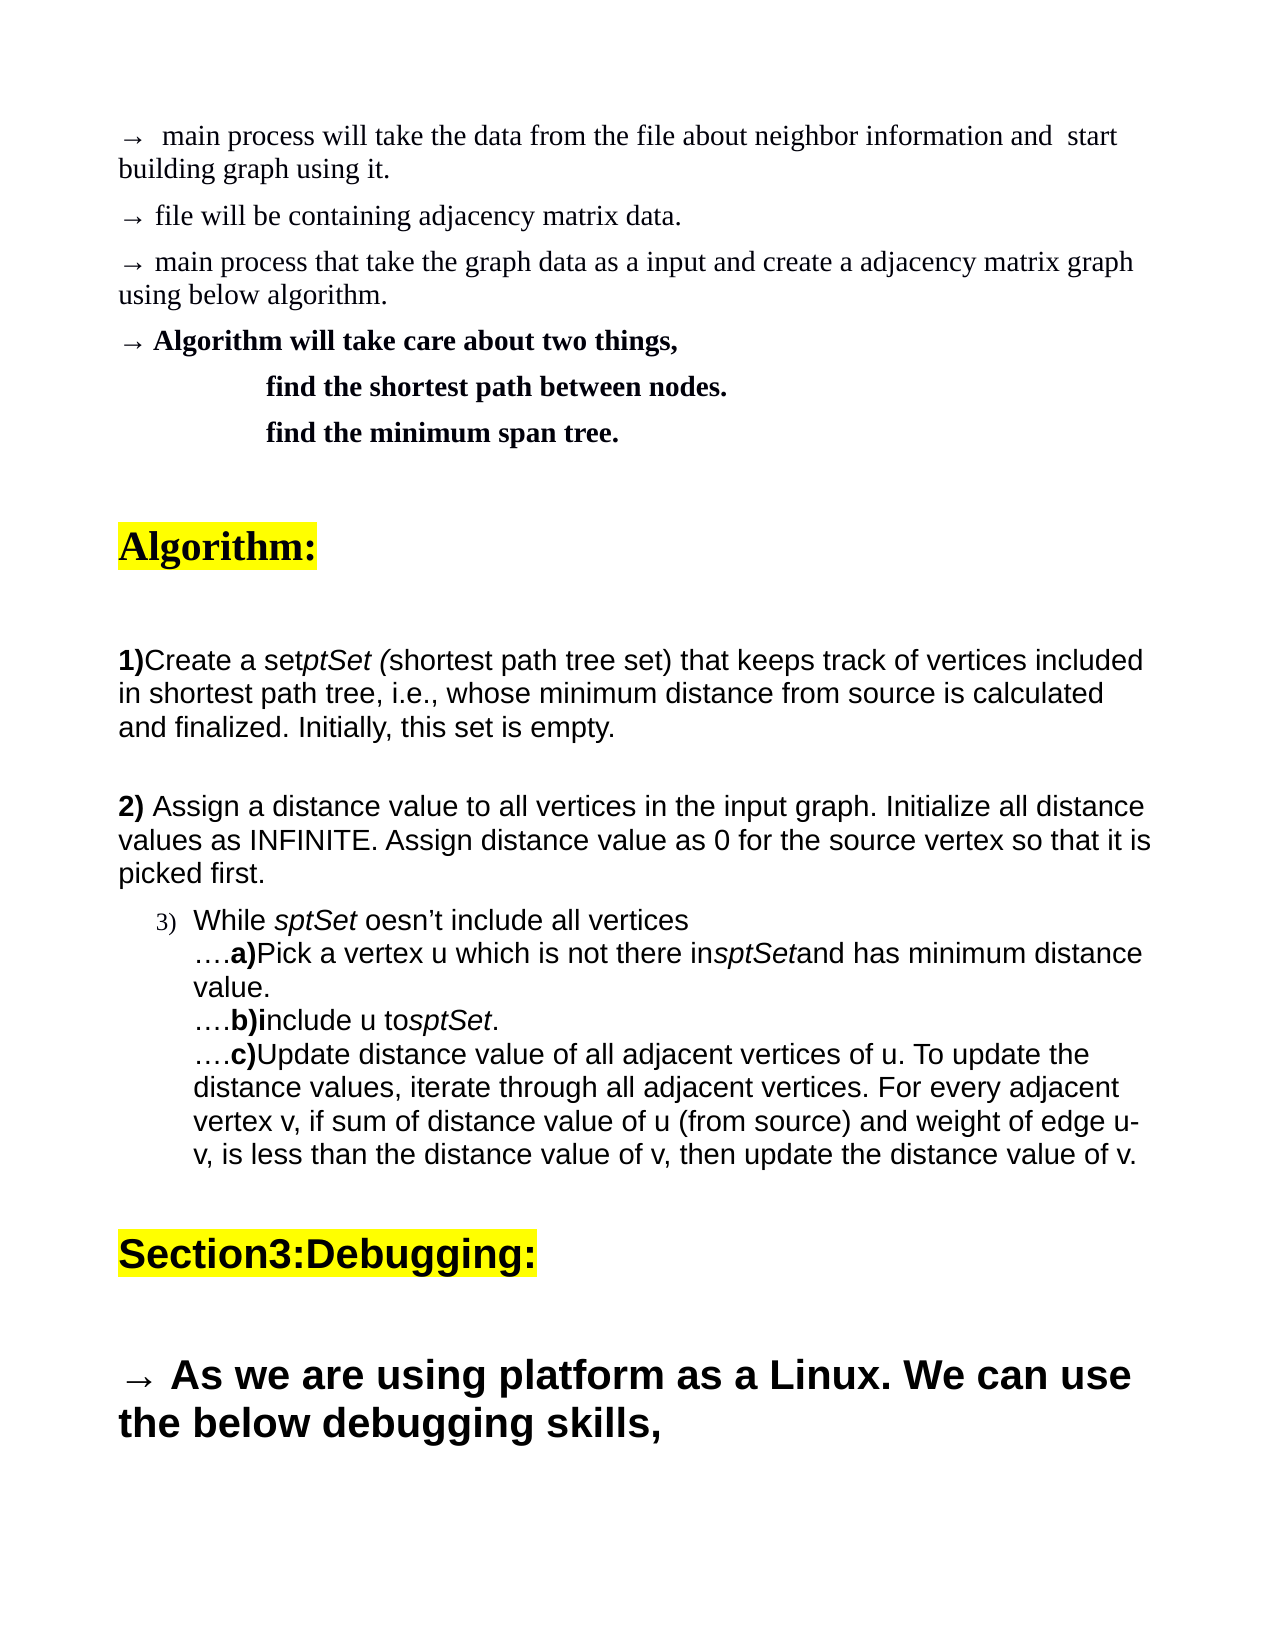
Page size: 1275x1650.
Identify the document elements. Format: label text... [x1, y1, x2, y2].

text → main process that take the graph data as a input and create a adjacency matrix graph using below algorithm. [118, 244, 1157, 311]
text → file will be containing adjacency matrix data. [118, 198, 1157, 231]
text Algorithm: [118, 522, 1157, 570]
text find the minimum span tree. [118, 415, 1157, 449]
text Section3:Debugging: [118, 1229, 1157, 1277]
text find the shortest path between nodes. [118, 369, 1157, 403]
text → main process will take the data from the file about neighbor information and start building graph using it. [118, 118, 1157, 185]
text → As we are using platform as a Linux. We can use the below debugging skills, [118, 1350, 1157, 1446]
text 2) Assign a distance value to all vertices in the input graph. Initialize all distance values as INFINITE. Assign distance value as 0 for the source vertex so that it is picked first. [118, 756, 1157, 890]
list While sptSet oesn’t include all vertices ….a)Pick a vertex u which is not there insptSetand has minimum distance value. ….b)include u tosptSet. ….c)Update distance value of all adjacent vertices of u. To update the distance values, iterate through all adjacent vertices. For every adjacent vertex v, if sum of distance value of u (from source) and weight of edge u-v, is less than the distance value of v, then update the distance value of v. [156, 902, 1157, 1171]
text 1)Create a setptSet (shortest path tree set) that keeps track of vertices included in shortest path tree, i.e., whose minimum distance from source is calculated and finalized. Initially, this set is empty. [118, 643, 1157, 743]
text → Algorithm will take care about two things, [118, 323, 1157, 357]
